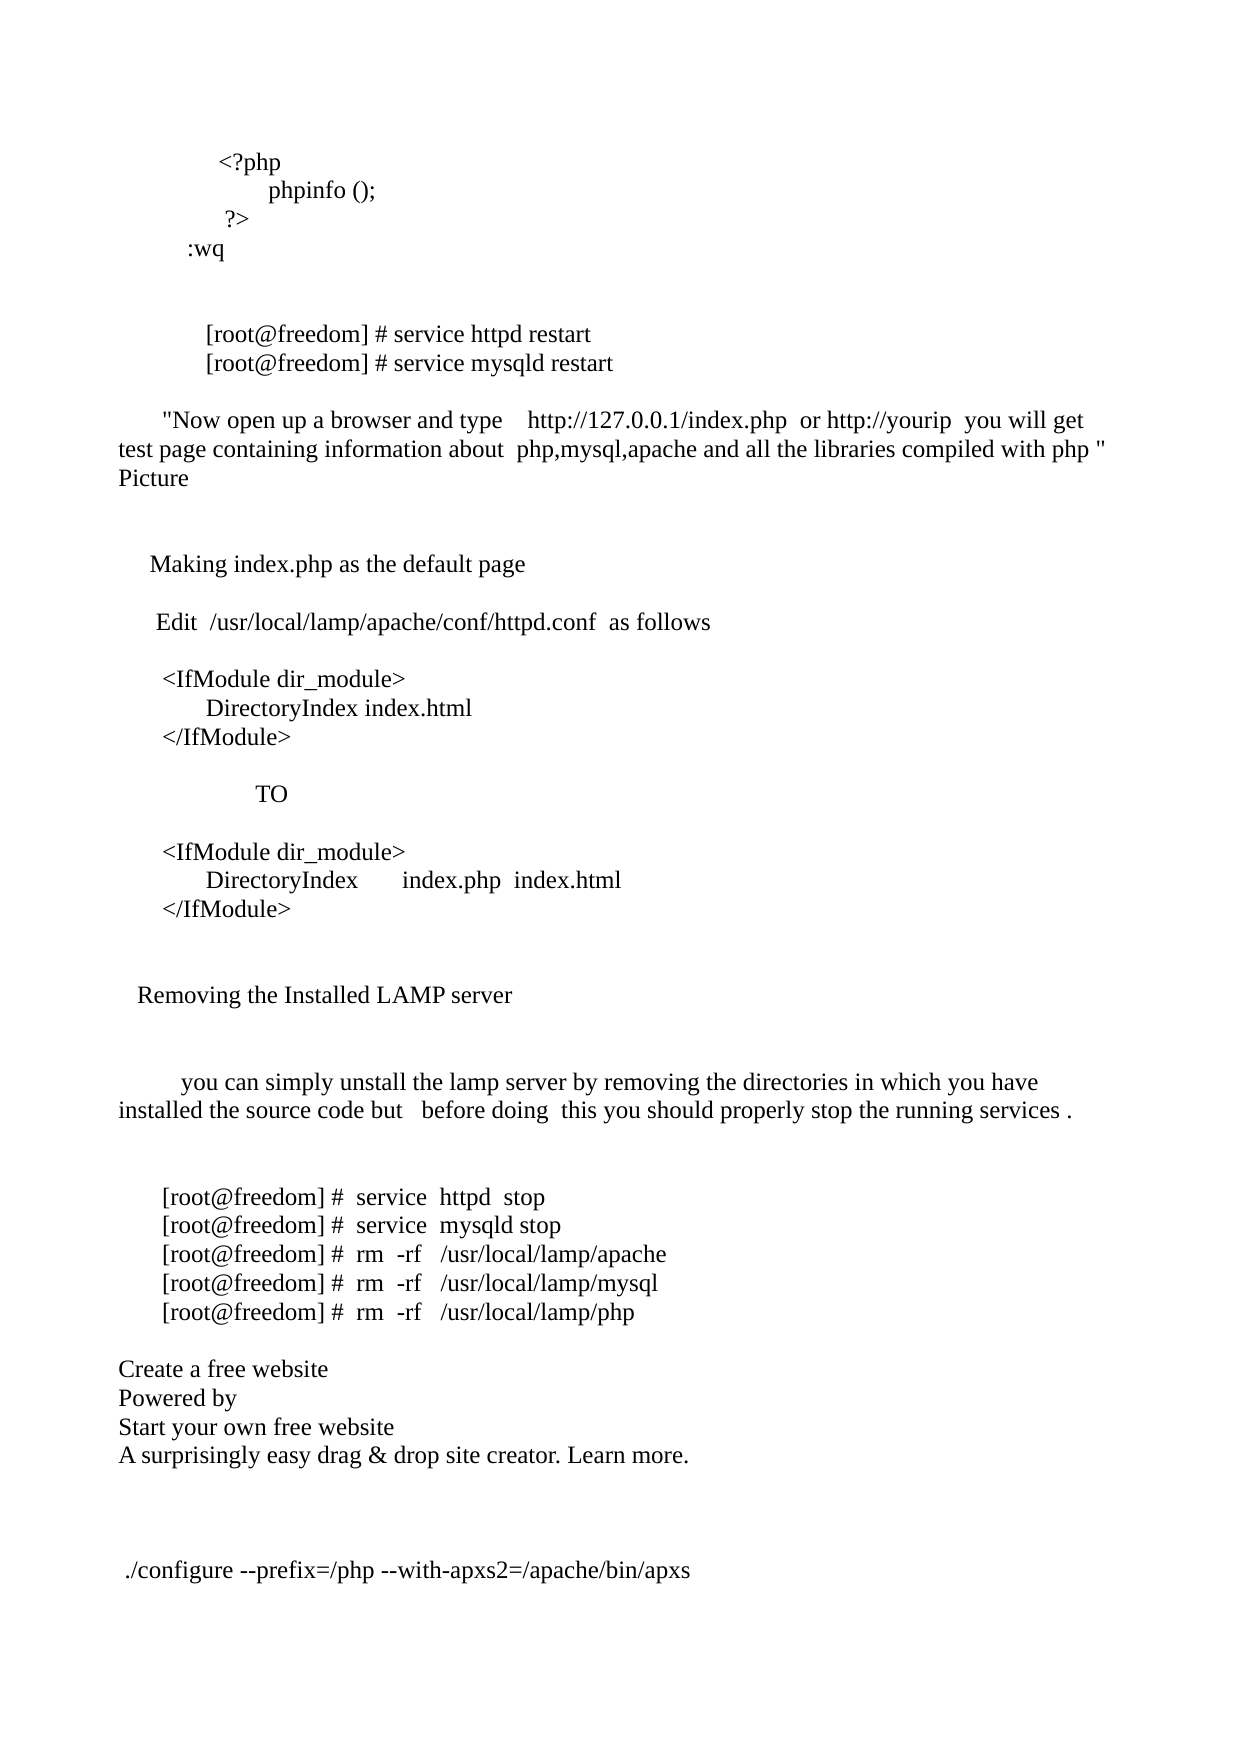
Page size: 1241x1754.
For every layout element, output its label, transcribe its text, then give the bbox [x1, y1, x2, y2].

text DirectoryIndex index.html [118, 693, 1122, 722]
text <?php [118, 147, 1122, 176]
text </IfModule> [118, 894, 1122, 923]
text Edit /usr/local/lamp/apache/conf/httpd.conf as follows [118, 607, 1122, 636]
text [root@freedom] # service httpd stop [118, 1182, 1122, 1211]
text <IfModule dir_module> [118, 837, 1122, 866]
text TO [118, 779, 1122, 808]
text [root@freedom] # service mysqld restart [118, 348, 1122, 377]
text you can simply unstall the lamp server by removing the directories in which you have installed the source code but before doing this you should properly stop the running services . [118, 1067, 1122, 1124]
text Picture [118, 463, 1122, 492]
text </IfModule> [118, 722, 1122, 751]
text Create a free website [118, 1354, 1122, 1383]
text Making index.php as the default page [118, 549, 1122, 578]
text [root@freedom] # rm -rf /usr/local/lamp/mysql [118, 1268, 1122, 1297]
text A surprisingly easy drag & drop site creator. Learn more. ./configure --prefix=/php --with-apxs2=/apache/bin/apxs [118, 1441, 1122, 1584]
text ?> [118, 204, 1122, 233]
text [root@freedom] # rm -rf /usr/local/lamp/apache [118, 1239, 1122, 1268]
text [root@freedom] # service httpd restart [118, 319, 1122, 348]
text Removing the Installed LAMP server [118, 981, 1122, 1009]
text :wq [118, 233, 1122, 262]
text <IfModule dir_module> [118, 664, 1122, 693]
text DirectoryIndex index.php index.html [118, 866, 1122, 894]
text "Now open up a browser and type http://127.0.0.1/index.php or http://yourip you will get test page containing information about php,mysql,apache and all the libraries compiled with php " [118, 406, 1122, 463]
text Powered by [118, 1383, 1122, 1412]
text phpinfo (); [118, 176, 1122, 204]
text [root@freedom] # rm -rf /usr/local/lamp/php [118, 1297, 1122, 1326]
text [root@freedom] # service mysqld stop [118, 1211, 1122, 1239]
text Start your own free website [118, 1412, 1122, 1441]
